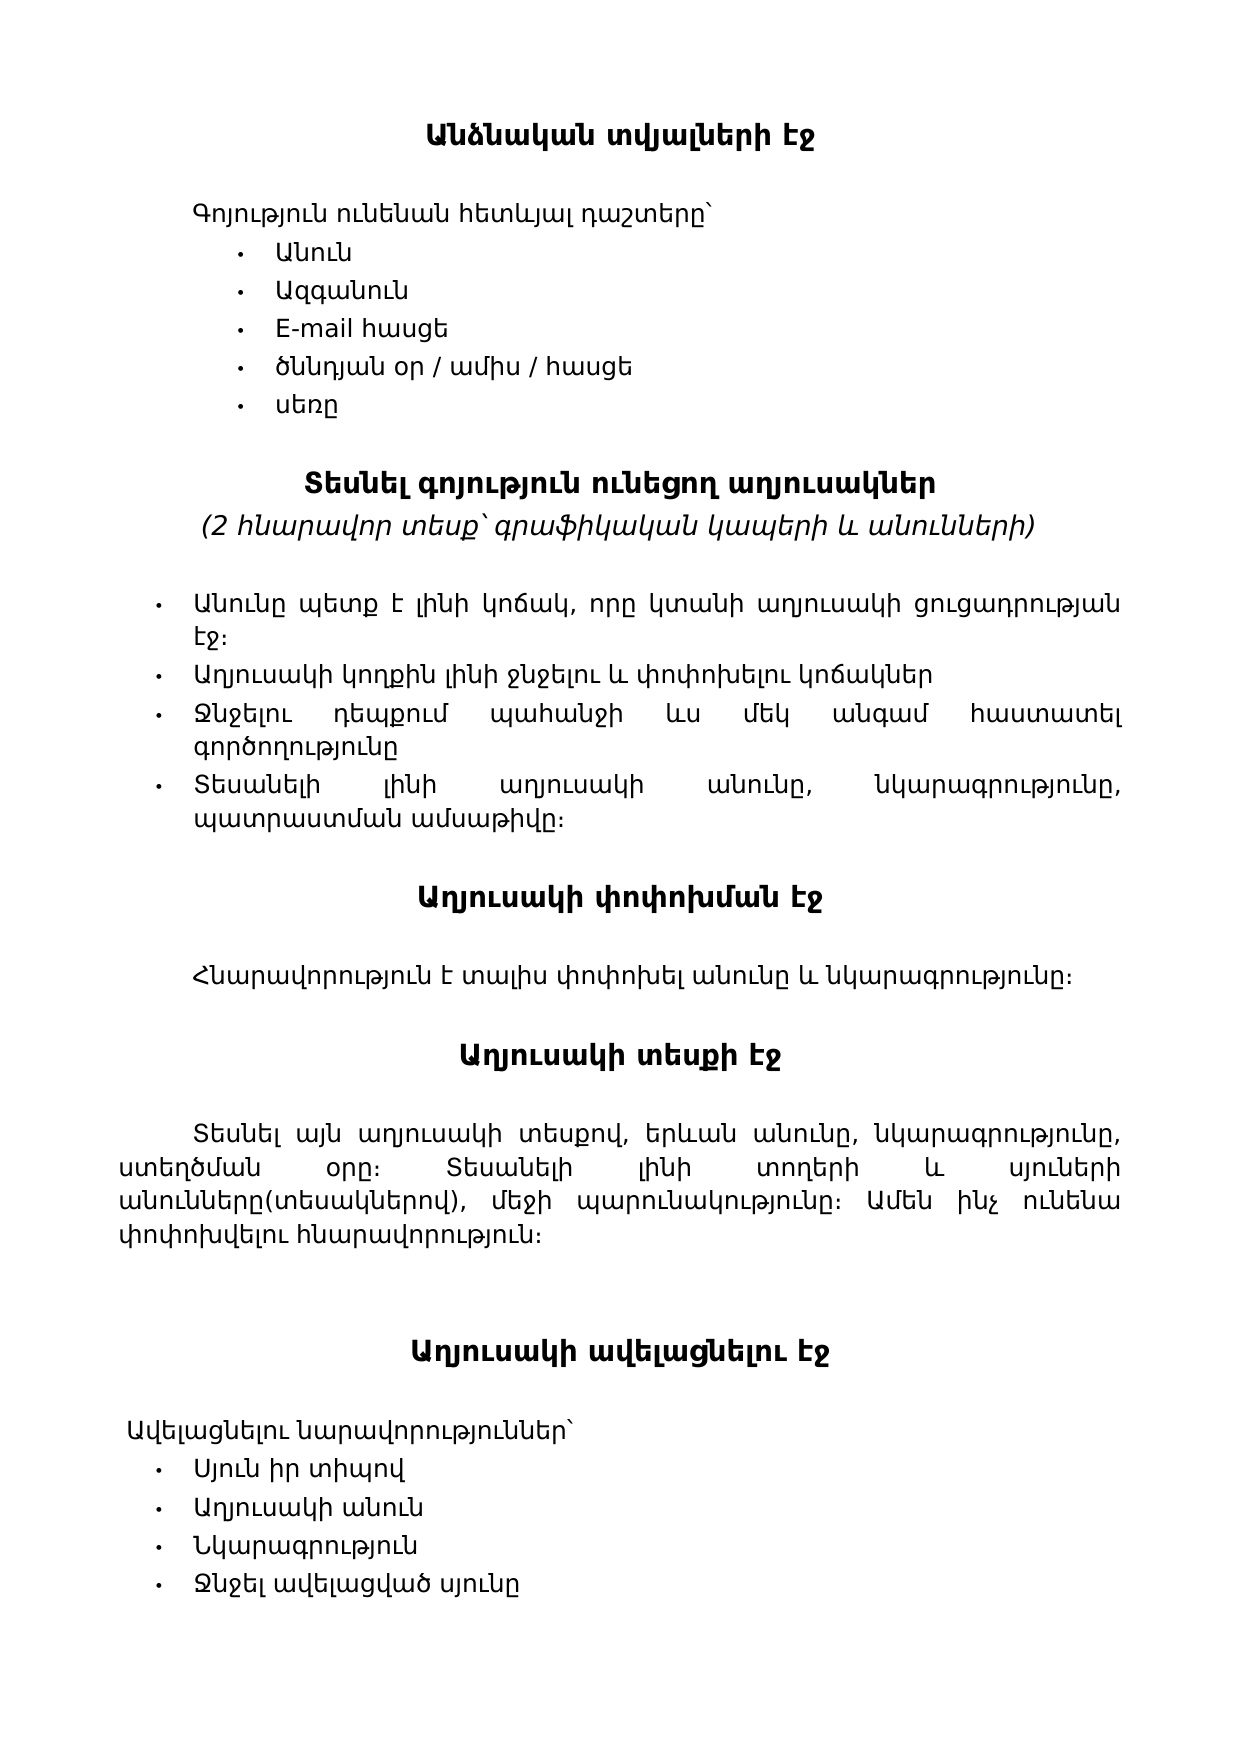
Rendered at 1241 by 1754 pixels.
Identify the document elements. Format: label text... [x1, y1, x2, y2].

list Ազգանուն [237, 276, 1122, 305]
list սեռը [237, 391, 1122, 420]
list Աղյուսակի անուն [156, 1493, 1122, 1522]
list Ջնջելու դեպքում պահանջի ևս մեկ անգամ հաստատել գործողությունը [156, 699, 1122, 762]
subtitle Տեսնել գոյություն ունեցող աղյուսակներ [118, 467, 1122, 501]
text Գոյություն ունենան հետևյալ դաշտերը՝ [118, 199, 1122, 229]
list Նկարագրություն [156, 1531, 1122, 1560]
list Անուն [237, 238, 1122, 267]
list E-mail հասցե [237, 314, 1122, 343]
list Ջնջել ավելացված սյունը [156, 1569, 1122, 1598]
text (2 հնարավոր տեսք՝ գրաֆիկական կապերի և անունների) [118, 510, 1122, 542]
subtitle Աղյուսակի փոփոխման էջ [118, 880, 1122, 914]
list ծննդյան օր / ամիս / հասցե [237, 352, 1122, 382]
list Սյուն իր տիպով [156, 1455, 1122, 1484]
list Աղյուսակի կողքին լինի ջնջելու և փոփոխելու կոճակներ [156, 661, 1122, 690]
text Անձնական տվյալների էջ [118, 118, 1122, 152]
text Հնարավորություն է տալիս փոփոխել անունը և նկարագրությունը։ [118, 961, 1122, 991]
text Տեսնել այն աղյուսակի տեսքով, երևան անունը, նկարագրությունը, ստեղծման օրը։ Տեսանելի լինի տողերի և սյուների անունները(տեսակներով), մեջի պարունակությունը։ Ամեն ինչ ունենա փոփոխվելու հնարավորություն։ [118, 1119, 1122, 1249]
list Տեսանելի լինի աղյուսակի անունը, նկարագրությունը, պատրաստման ամսաթիվը։ [156, 771, 1122, 833]
text Ավելացնելու նարավորություններ՝ [118, 1416, 1122, 1446]
subtitle Աղյուսակի ավելացնելու էջ [118, 1334, 1122, 1368]
subtitle Աղյուսակի տեսքի էջ [118, 1038, 1122, 1072]
list Անունը պետք է լինի կոճակ, որը կտանի աղյուսակի ցուցադրության էջ։ [156, 589, 1122, 652]
